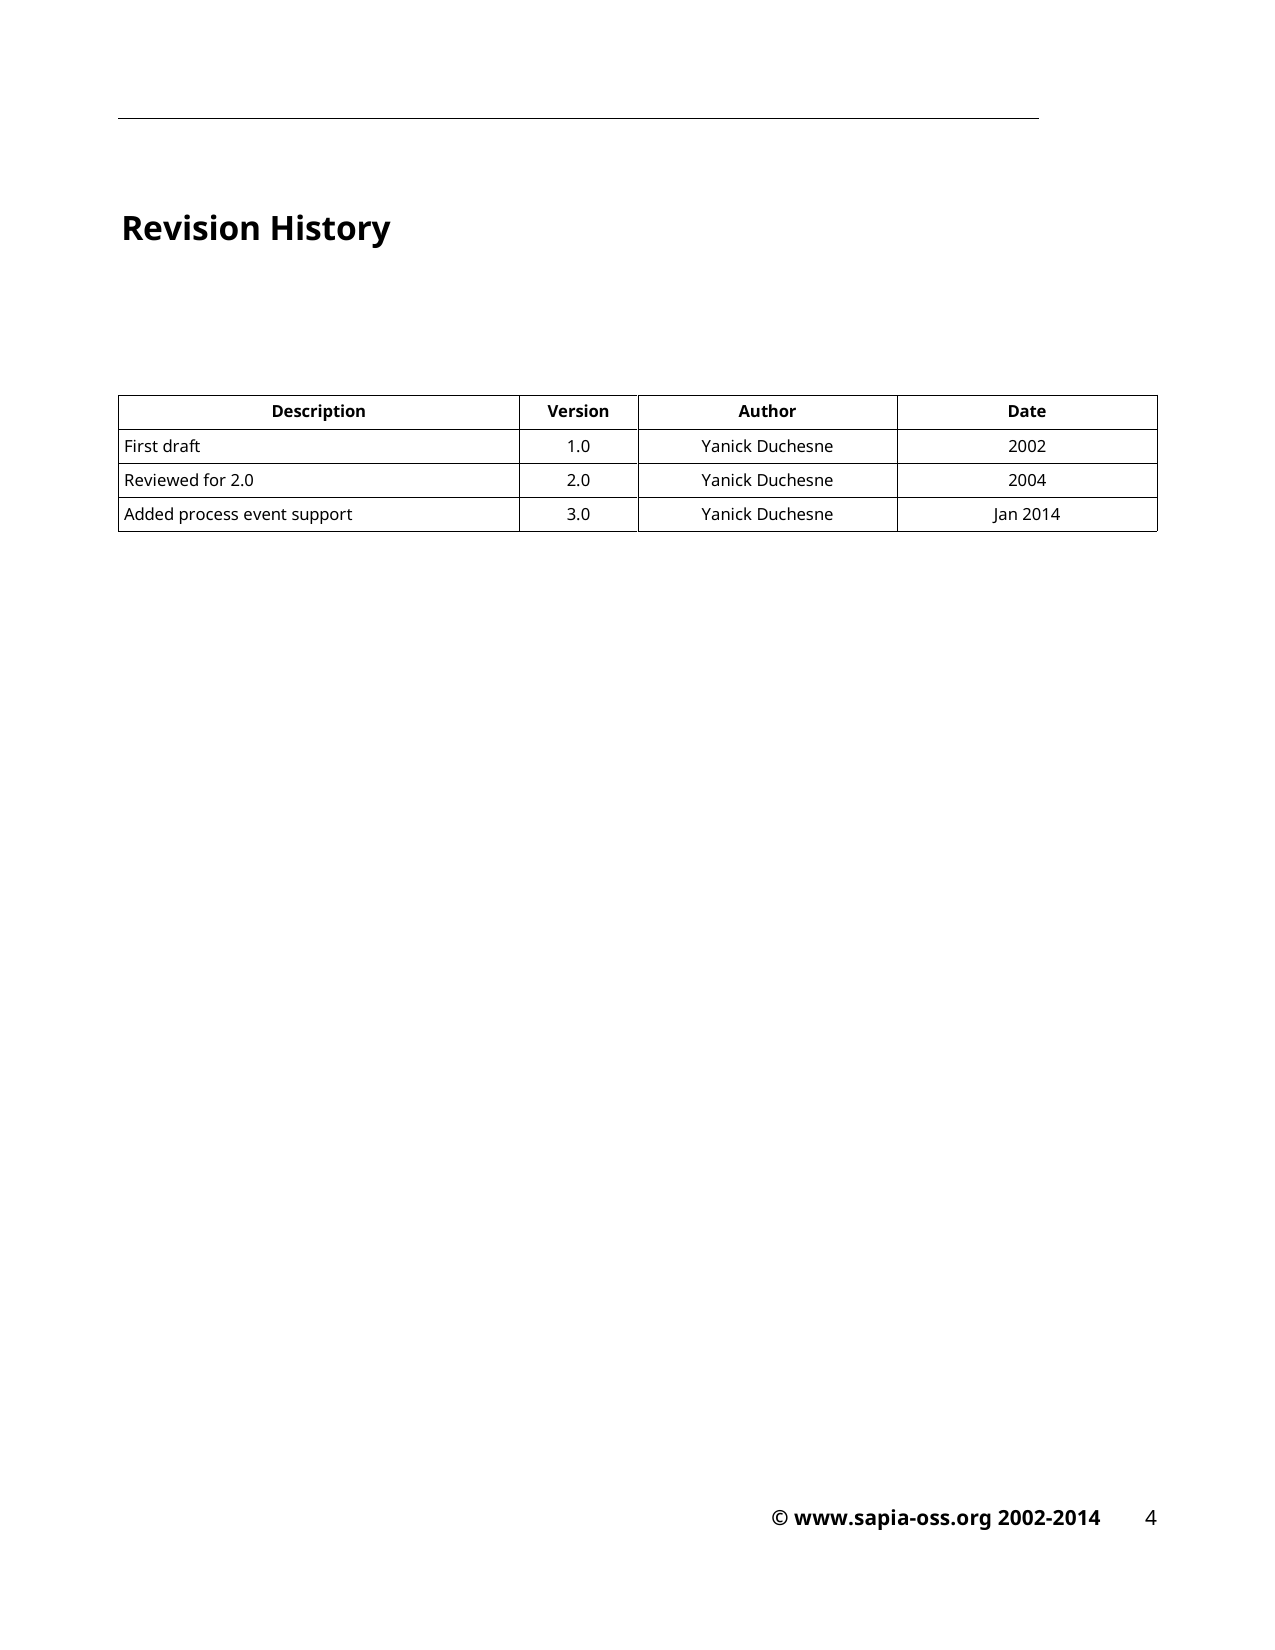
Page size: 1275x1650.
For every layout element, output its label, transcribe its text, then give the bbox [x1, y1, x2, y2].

table_header Author [639, 396, 897, 429]
table_cell 2.0 [520, 464, 637, 497]
table_cell Added process event support [119, 498, 519, 531]
table_cell 2004 [898, 464, 1157, 497]
table_header Description [119, 396, 519, 429]
table_cell 1.0 [520, 430, 637, 463]
table_header Date [898, 396, 1157, 429]
table_cell Reviewed for 2.0 [119, 464, 519, 497]
table_cell Yanick Duchesne [639, 498, 897, 531]
table_cell Jan 2014 [898, 498, 1157, 531]
table_header Version [520, 396, 637, 429]
subtitle Revision History [118, 119, 1039, 336]
table_cell Yanick Duchesne [639, 464, 897, 497]
table_cell First draft [119, 430, 519, 463]
table_cell 3.0 [520, 498, 637, 531]
table_cell Yanick Duchesne [639, 430, 897, 463]
table_cell 2002 [898, 430, 1157, 463]
